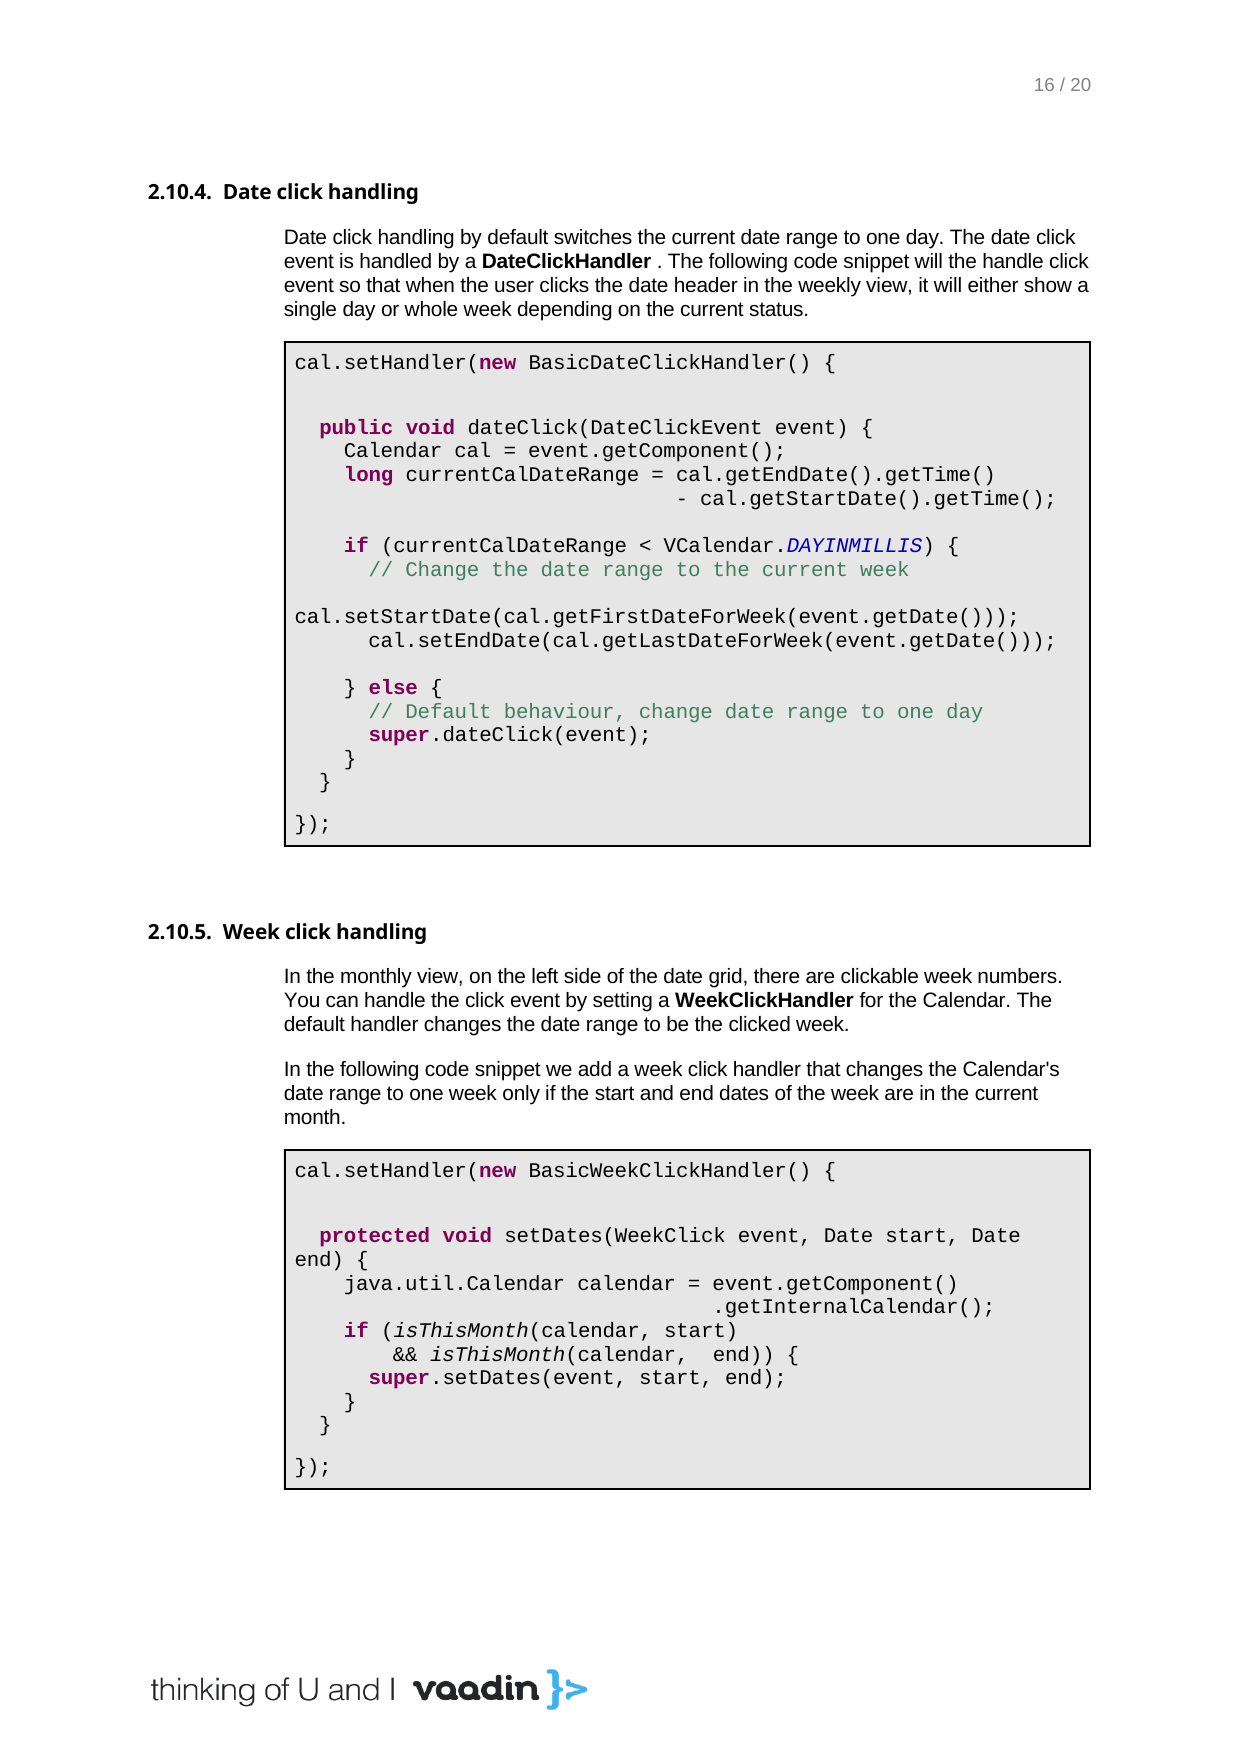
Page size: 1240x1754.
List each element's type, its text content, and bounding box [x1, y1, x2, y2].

text Calendar cal = event.getComponent(); [286, 441, 1089, 464]
subtitle Week click handling [148, 917, 1091, 946]
text && isThisMonth(calendar, end)) { [286, 1343, 1089, 1367]
text } [286, 1414, 1089, 1447]
text public void dateClick(DateClickEvent event) { [286, 417, 1089, 441]
text // Change the date range to the current week [286, 559, 1089, 582]
subtitle Date click handling [148, 177, 1091, 206]
text .getInternalCalendar(); [286, 1296, 1089, 1320]
text } [286, 772, 1089, 804]
text java.util.Calendar calendar = event.getComponent() [286, 1273, 1089, 1296]
text cal.setEndDate(cal.getLastDateForWeek(event.getDate())); [286, 630, 1089, 653]
text } [286, 1391, 1089, 1414]
text In the monthly view, on the left side of the date grid, there are clickable week numbers. You can handle the click event by setting a WeekClickHandler for the Calendar. The default handler changes the date range to be the clicked week. [283, 964, 1091, 1036]
text protected void setDates(WeekClick event, Date start, Date end) { [286, 1225, 1089, 1273]
text In the following code snippet we add a week click handler that changes the Calendar's date range to one week only if the start and end dates of the week are in the current month. [283, 1057, 1091, 1129]
text cal.setHandler(new BasicDateClickHandler() { [286, 343, 1089, 384]
text }); [286, 1447, 1089, 1488]
text // Default behaviour, change date range to one day [286, 701, 1089, 724]
picture [150, 1665, 590, 1712]
text - cal.getStartDate().getTime(); [286, 488, 1089, 511]
text cal.setStartDate(cal.getFirstDateForWeek(event.getDate())); [286, 582, 1089, 630]
text super.setDates(event, start, end); [286, 1367, 1089, 1391]
text if (isThisMonth(calendar, start) [286, 1320, 1089, 1343]
text }); [286, 804, 1089, 845]
text cal.setHandler(new BasicWeekClickHandler() { [286, 1151, 1089, 1193]
text super.dateClick(event); [286, 724, 1089, 748]
text } [286, 748, 1089, 772]
text } else { [286, 677, 1089, 701]
text Date click handling by default switches the current date range to one day. The date click event is handled by a DateClickHandler . The following code snippet will the handle click event so that when the user clicks the date header in the weekly view, it will either show a single day or whole week depending on the current status. [283, 224, 1091, 320]
text long currentCalDateRange = cal.getEndDate().getTime() [286, 464, 1089, 488]
text if (currentCalDateRange < VCalendar.DAYINMILLIS) { [286, 535, 1089, 559]
